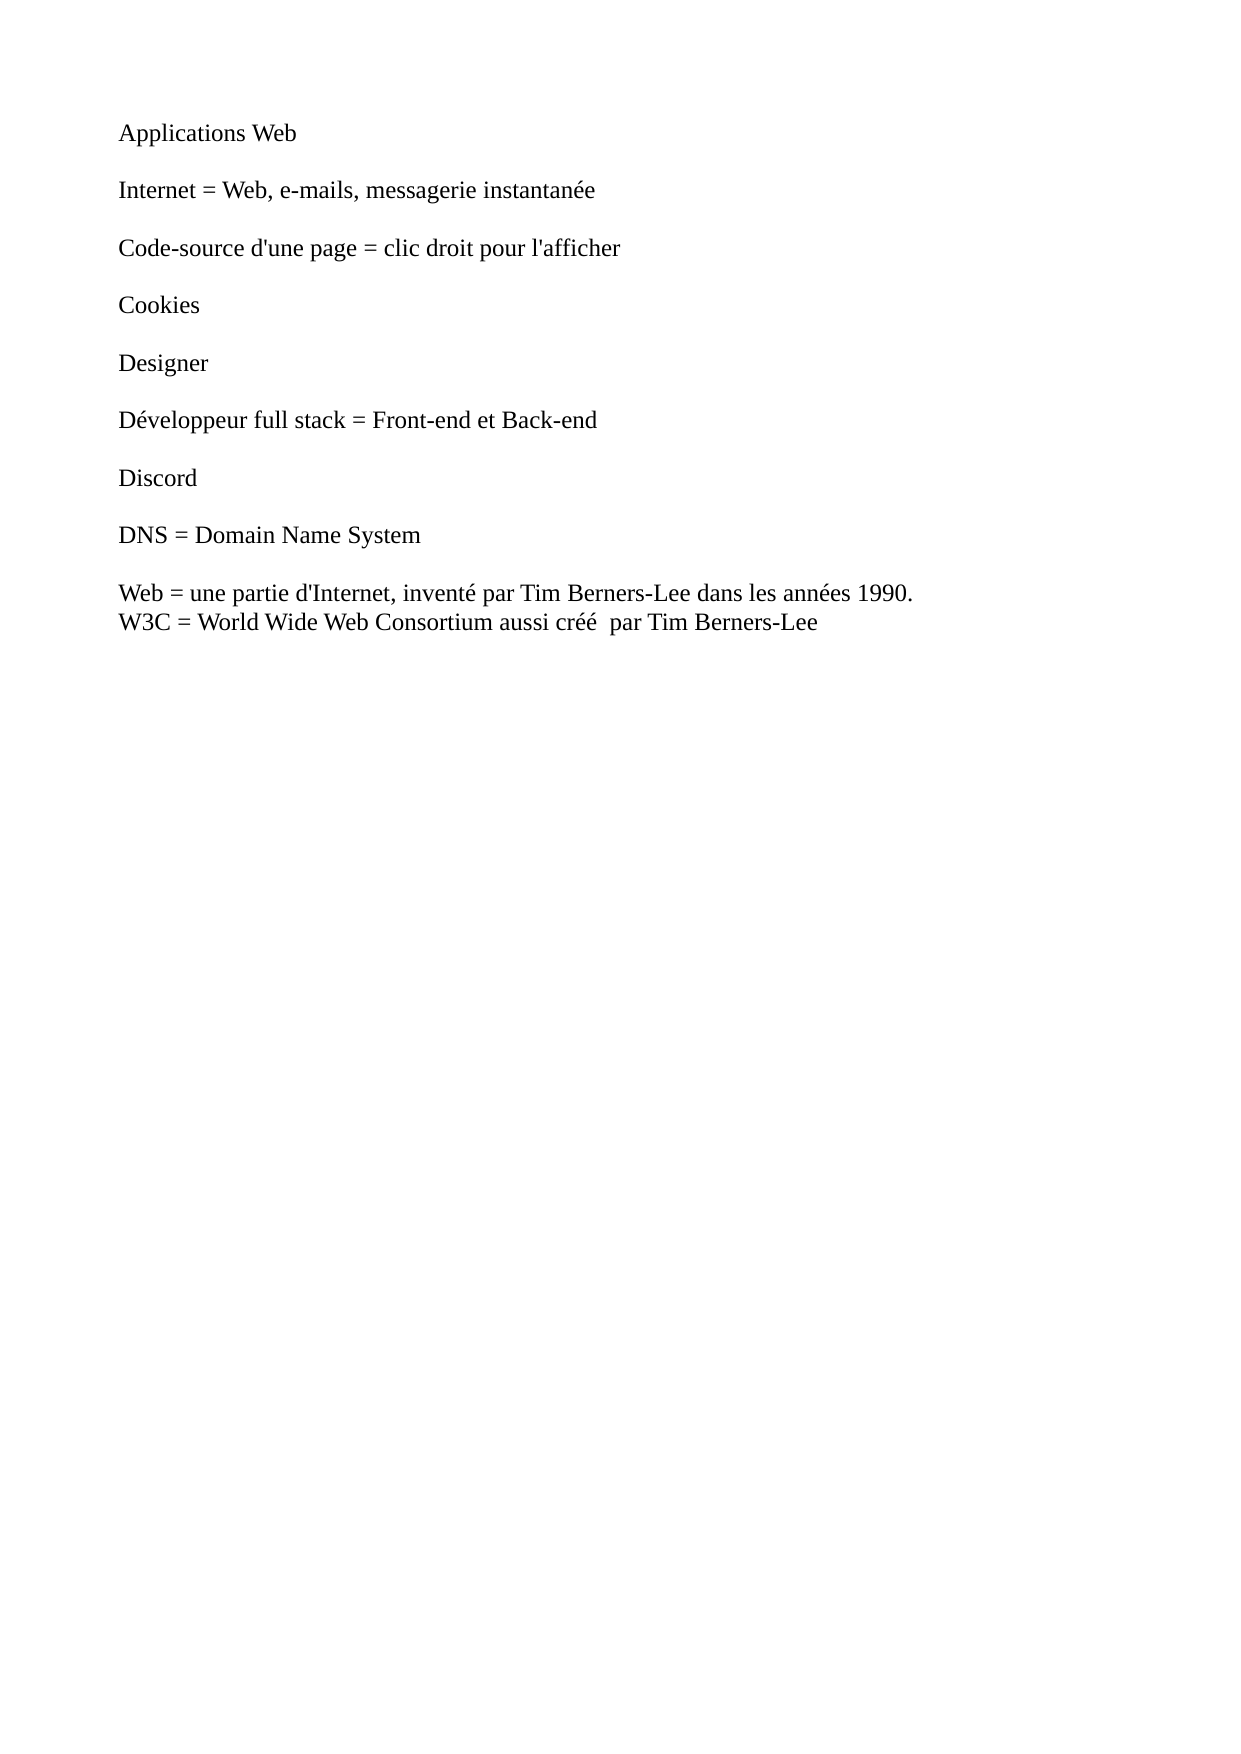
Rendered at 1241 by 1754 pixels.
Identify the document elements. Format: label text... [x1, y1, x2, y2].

text Internet = Web, e-mails, messagerie instantanée [118, 176, 1122, 204]
text Cookies [118, 291, 1122, 319]
text Web = une partie d'Internet, inventé par Tim Berners-Lee dans les années 1990. [118, 578, 1122, 607]
text Discord [118, 463, 1122, 492]
text Applications Web [118, 118, 1122, 147]
text DNS = Domain Name System [118, 521, 1122, 549]
text Designer [118, 348, 1122, 377]
text W3C = World Wide Web Consortium aussi créé par Tim Berners-Lee [118, 607, 1122, 636]
text Code-source d'une page = clic droit pour l'afficher [118, 233, 1122, 262]
text Développeur full stack = Front-end et Back-end [118, 406, 1122, 434]
